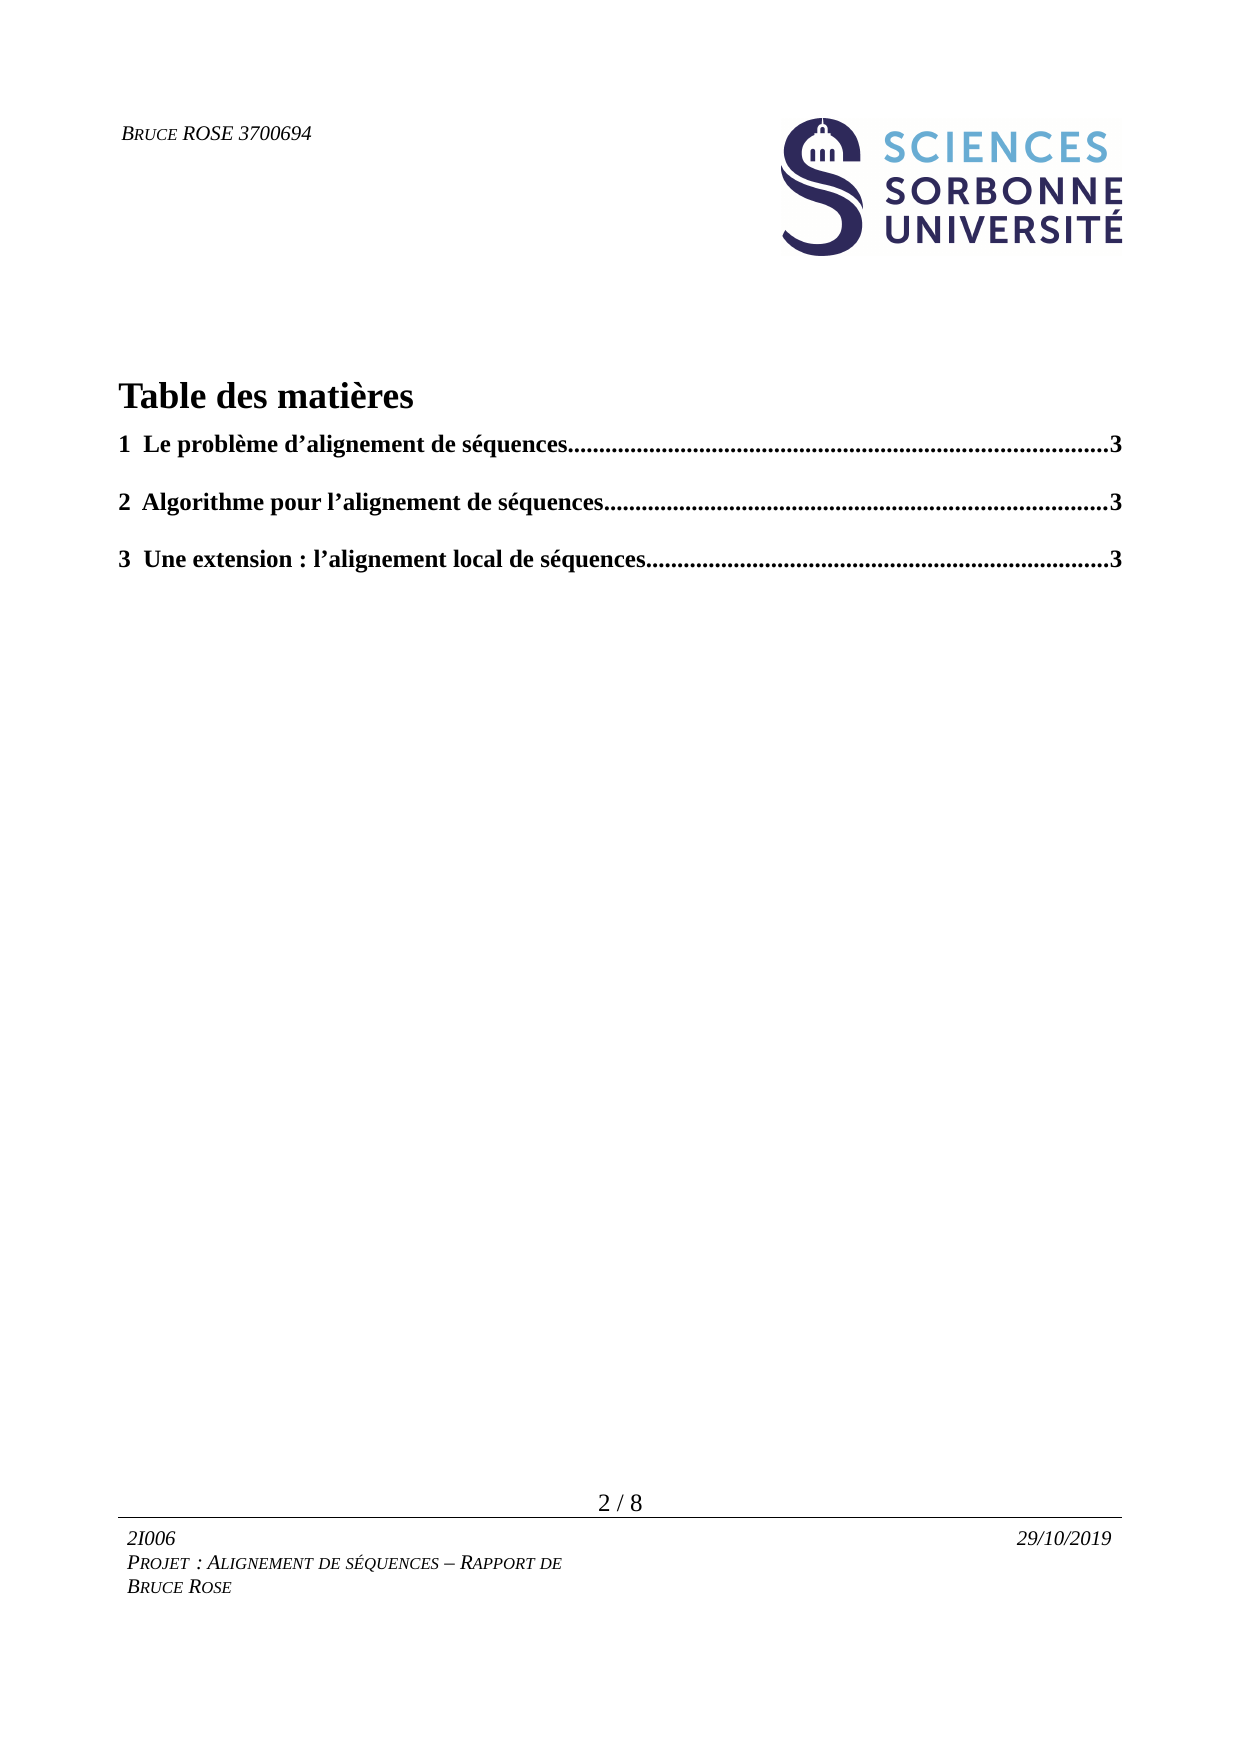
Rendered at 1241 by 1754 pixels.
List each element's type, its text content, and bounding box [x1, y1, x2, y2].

text 2 Algorithme pour l’alignement de séquences 3 [118, 487, 1122, 516]
text 3 Une extension : l’alignement local de séquences 3 [118, 544, 1122, 573]
picture [781, 118, 1123, 256]
text 1 Le problème d’alignement de séquences 3 [118, 429, 1122, 458]
subtitle Table des matières [118, 374, 1122, 417]
